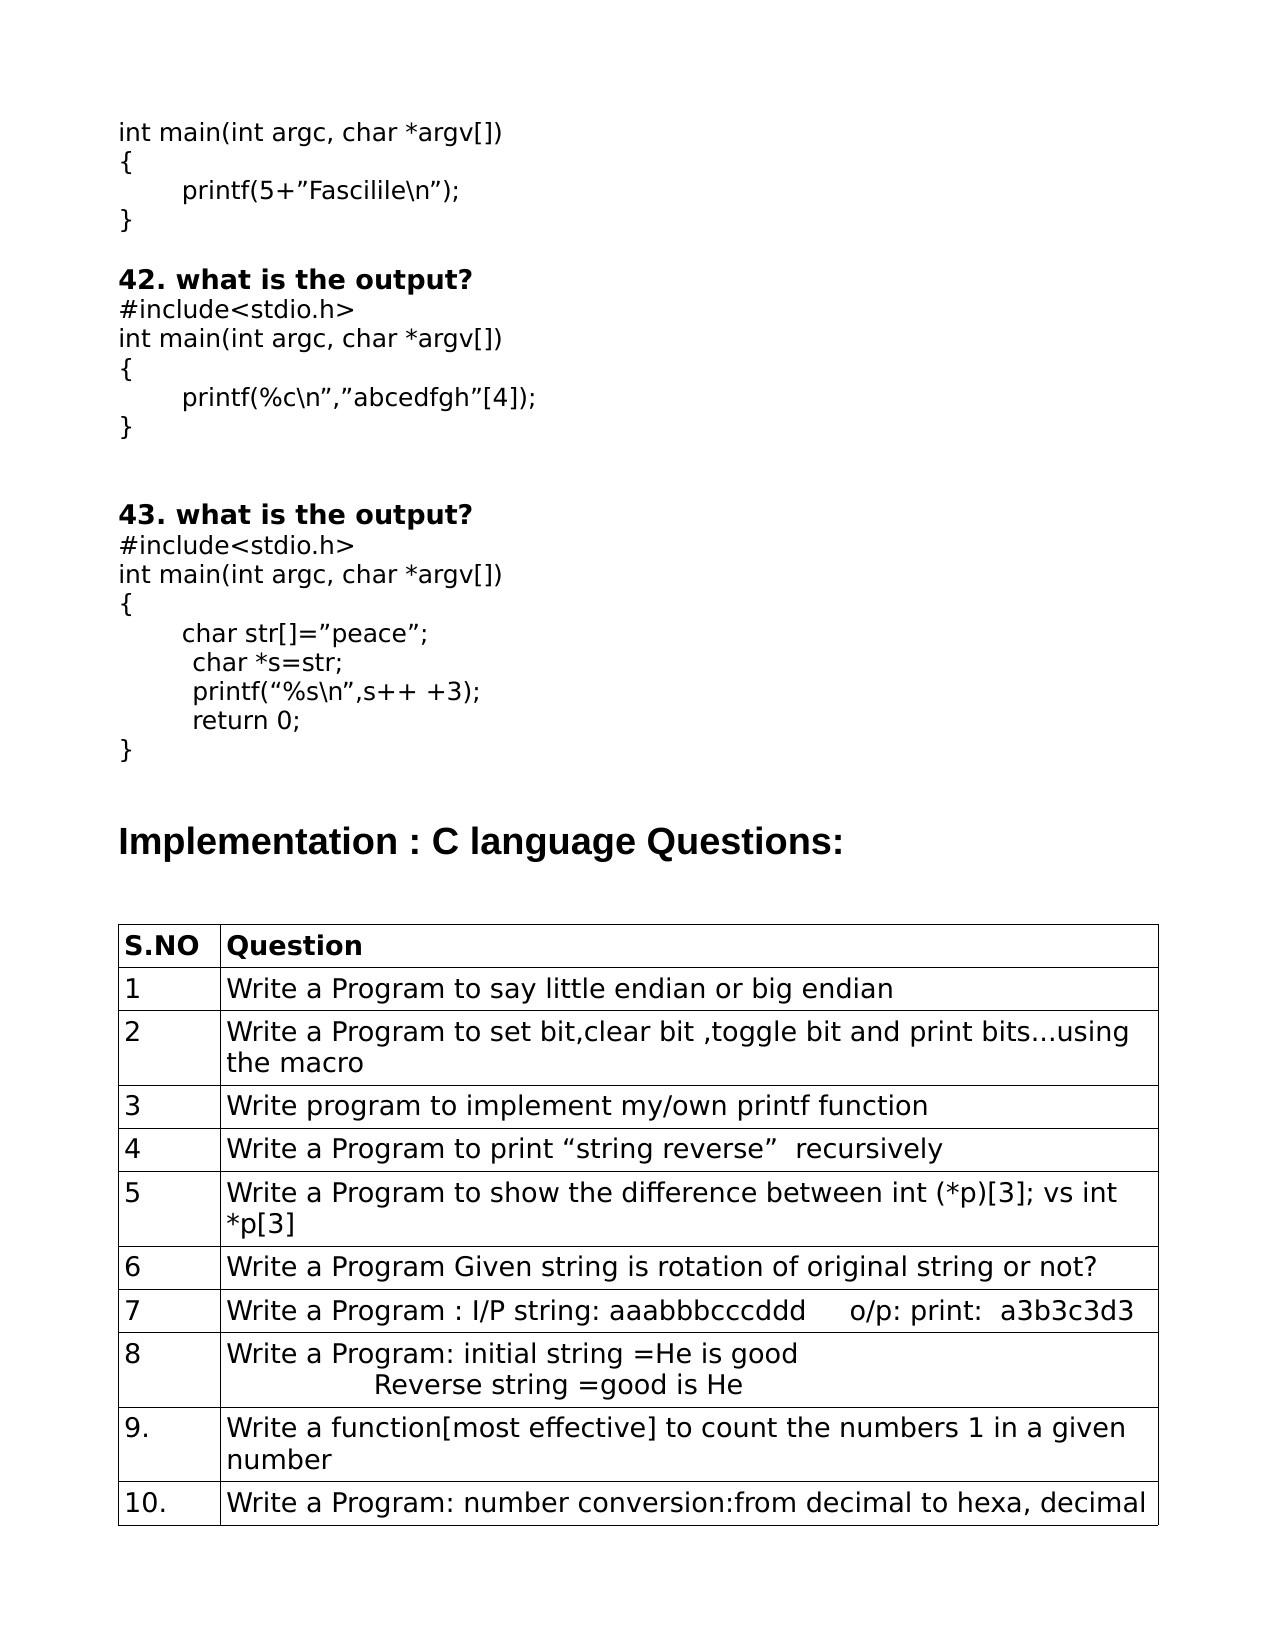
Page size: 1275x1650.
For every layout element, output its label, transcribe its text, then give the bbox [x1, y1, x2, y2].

table_cell Write a Program: initial string =He is good Reverse string =good is He [221, 1333, 1158, 1407]
table_header S.NO [119, 925, 220, 967]
table_cell 2 [119, 1011, 220, 1085]
text char *s=str; [118, 648, 1157, 677]
text #include<stdio.h> [118, 296, 1157, 325]
text } [118, 206, 1157, 235]
table_cell Write a Program : I/P string: aaabbbcccddd o/p: print: a3b3c3d3 [221, 1290, 1158, 1332]
table_cell 9. [119, 1408, 220, 1481]
text int main(int argc, char *argv[]) [118, 118, 1157, 147]
table_cell 10. [119, 1482, 220, 1524]
table_cell Write a Program: number conversion:from decimal to hexa, decimal [221, 1482, 1158, 1524]
text printf(5+”Fascilile\n”); [118, 176, 1157, 206]
text int main(int argc, char *argv[]) [118, 325, 1157, 354]
table_cell Write a Program to show the difference between int (*p)[3]; vs int *p[3] [221, 1172, 1158, 1246]
text { [118, 147, 1157, 176]
table_cell Write a Program to say little endian or big endian [221, 968, 1158, 1010]
table_cell 6 [119, 1247, 220, 1289]
table_cell 4 [119, 1129, 220, 1171]
table_cell 3 [119, 1086, 220, 1128]
table_header Question [221, 925, 1158, 967]
table_cell 8 [119, 1333, 220, 1407]
text printf(%c\n”,”abcedfgh”[4]); [118, 383, 1157, 412]
text { [118, 589, 1157, 619]
text 42. what is the output? [118, 264, 1157, 296]
text int main(int argc, char *argv[]) [118, 560, 1157, 589]
table_cell Write a function[most effective] to count the numbers 1 in a given number [221, 1408, 1158, 1481]
table_cell 1 [119, 968, 220, 1010]
text return 0; [118, 706, 1157, 735]
table_cell Write a Program to print “string reverse” recursively [221, 1129, 1158, 1171]
text 43. what is the output? [118, 500, 1157, 531]
table_cell Write a Program Given string is rotation of original string or not? [221, 1247, 1158, 1289]
table_cell 5 [119, 1172, 220, 1246]
table_cell Write program to implement my/own printf function [221, 1086, 1158, 1128]
text { [118, 354, 1157, 383]
text printf(“%s\n”,s++ +3); [118, 677, 1157, 706]
table_cell Write a Program to set bit,clear bit ,toggle bit and print bits...using the macro [221, 1011, 1158, 1085]
text #include<stdio.h> [118, 531, 1157, 560]
subtitle Implementation : C language Questions: [118, 819, 1157, 862]
text } [118, 412, 1157, 441]
text char str[]=”peace”; [118, 619, 1157, 648]
table_cell 7 [119, 1290, 220, 1332]
text } [118, 735, 1157, 764]
